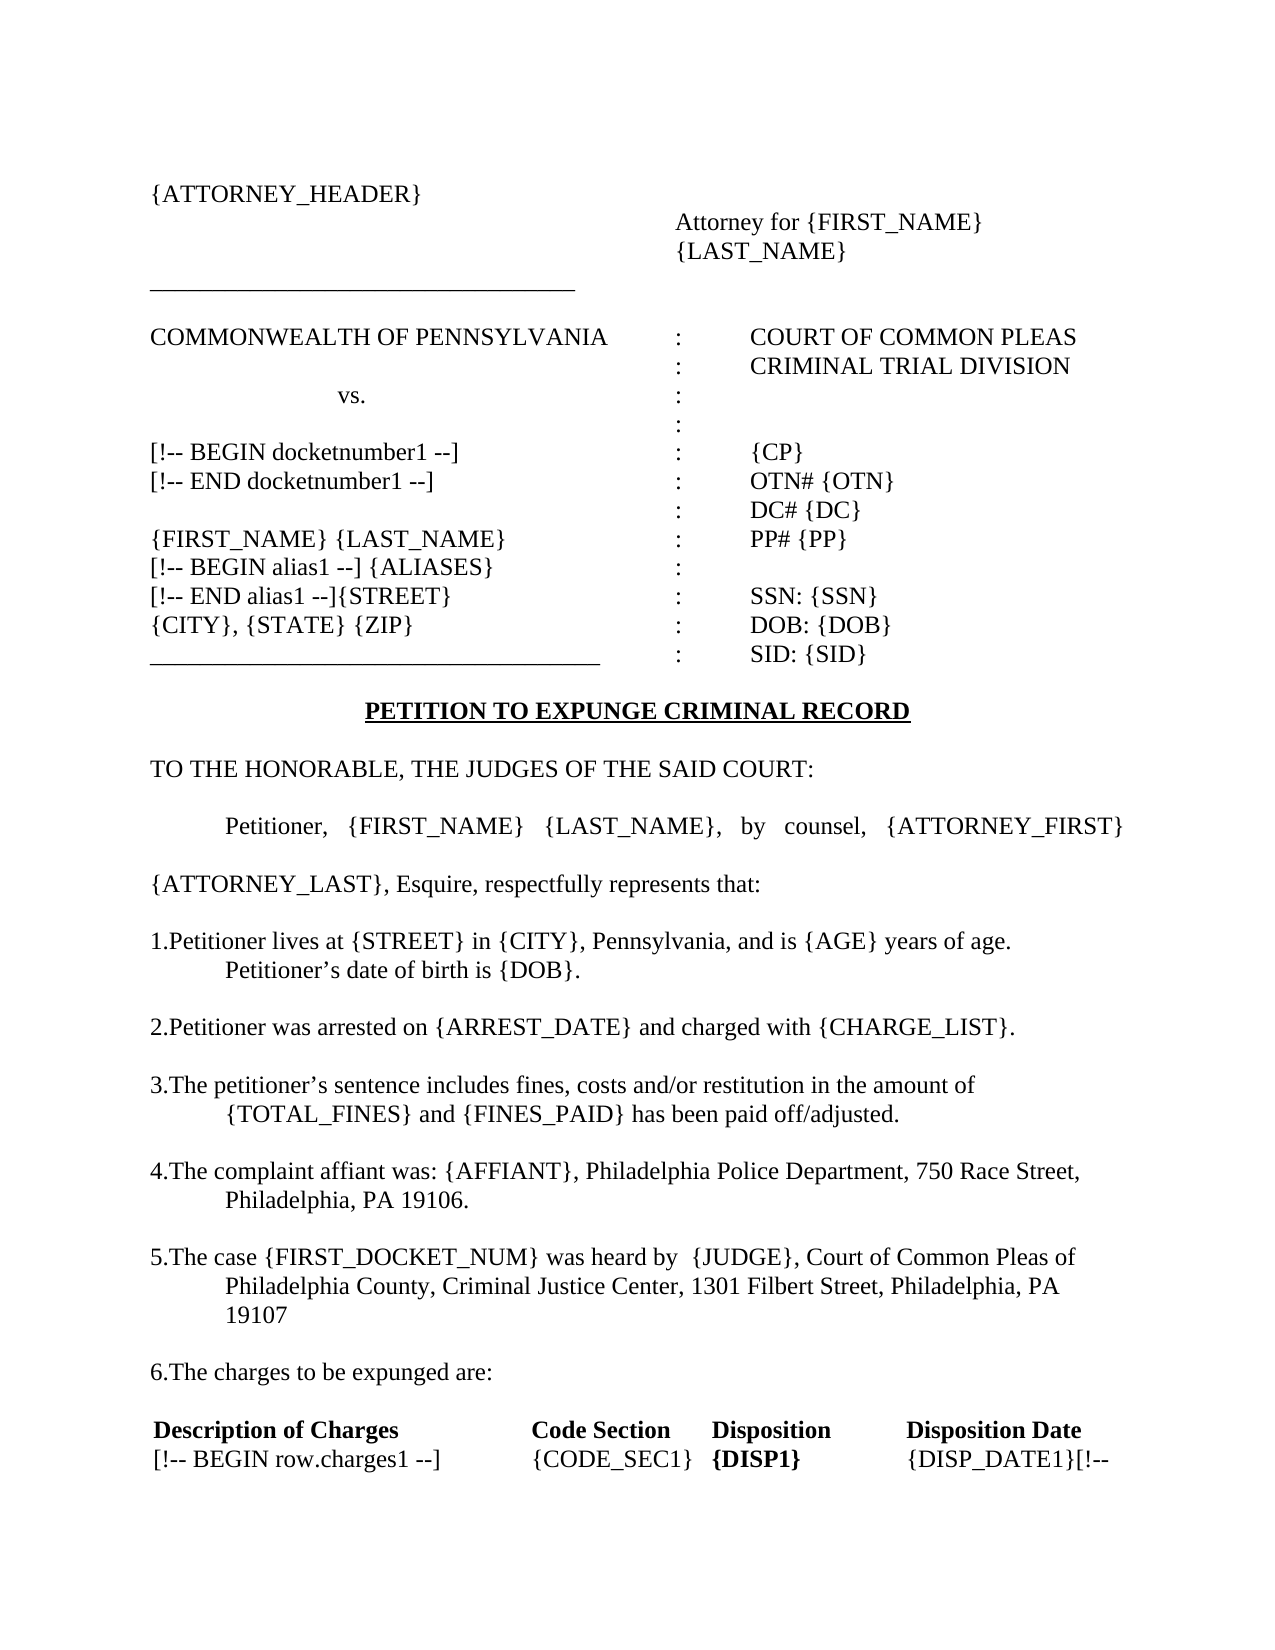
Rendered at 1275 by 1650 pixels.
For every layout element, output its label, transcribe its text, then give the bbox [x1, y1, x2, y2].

table_cell {DISP1} [709, 1444, 903, 1472]
text {ATTORNEY_HEADER} [150, 179, 1125, 207]
text COMMONWEALTH OF PENNSYLVANIA : COURT OF COMMON PLEAS [150, 322, 1125, 351]
text ____________________________________ : SID: {SID} [150, 639, 1125, 667]
table_header Disposition Date [903, 1415, 1149, 1444]
text : [150, 409, 1125, 437]
text : CRIMINAL TRIAL DIVISION [150, 351, 1125, 380]
list Petitioner lives at {STREET} in {CITY}, Pennsylvania, and is {AGE} years of age. Petitioner’s date of birth is {DOB}. [150, 926, 1125, 984]
text : DC# {DC} [150, 495, 1125, 524]
text vs. : [150, 380, 1125, 409]
text {FIRST_NAME} {LAST_NAME} : PP# {PP} [150, 524, 1125, 552]
list Petitioner was arrested on {ARREST_DATE} and charged with {CHARGE_LIST}. [150, 1012, 1125, 1041]
text [!-- END alias1 --]{STREET} : SSN: {SSN} [150, 581, 1125, 610]
text Petitioner, {FIRST_NAME} {LAST_NAME}, by counsel, {ATTORNEY_FIRST} {ATTORNEY_LAST}, Esquire, respectfully represents that: [150, 811, 1125, 897]
table_header Disposition [709, 1415, 903, 1444]
text TO THE HONORABLE, THE JUDGES OF THE SAID COURT: [150, 754, 1125, 782]
text [!-- BEGIN docketnumber1 --] : {CP} [150, 437, 1125, 466]
text PETITION TO EXPUNGE CRIMINAL RECORD [150, 696, 1125, 725]
list The complaint affiant was: {AFFIANT}, Philadelphia Police Department, 750 Race Street, Philadelphia, PA 19106. [150, 1156, 1125, 1214]
text [!-- BEGIN alias1 --] {ALIASES} : [150, 552, 1125, 581]
table_header Description of Charges [150, 1415, 528, 1444]
table_header Code Section [528, 1415, 708, 1444]
table_cell {CODE_SEC1} [528, 1444, 708, 1472]
list The case {FIRST_DOCKET_NUM} was heard by {JUDGE}, Court of Common Pleas of Philadelphia County, Criminal Justice Center, 1301 Filbert Street, Philadelphia, PA 19107 [150, 1242, 1125, 1329]
table_cell [!-- BEGIN row.charges1 --] [150, 1444, 528, 1472]
text {CITY}, {STATE} {ZIP} : DOB: {DOB} [150, 610, 1125, 639]
text [!-- END docketnumber1 --] : OTN# {OTN} [150, 466, 1125, 495]
list The petitioner’s sentence includes fines, costs and/or restitution in the amount of {TOTAL_FINES} and {FINES_PAID} has been paid off/adjusted. [150, 1070, 1125, 1127]
text __________________________________ [150, 265, 1125, 294]
text Attorney for {FIRST_NAME} {LAST_NAME} [150, 207, 1125, 265]
list The charges to be expunged are: [150, 1357, 1125, 1386]
table_cell {DISP_DATE1}[!-- [903, 1444, 1149, 1472]
